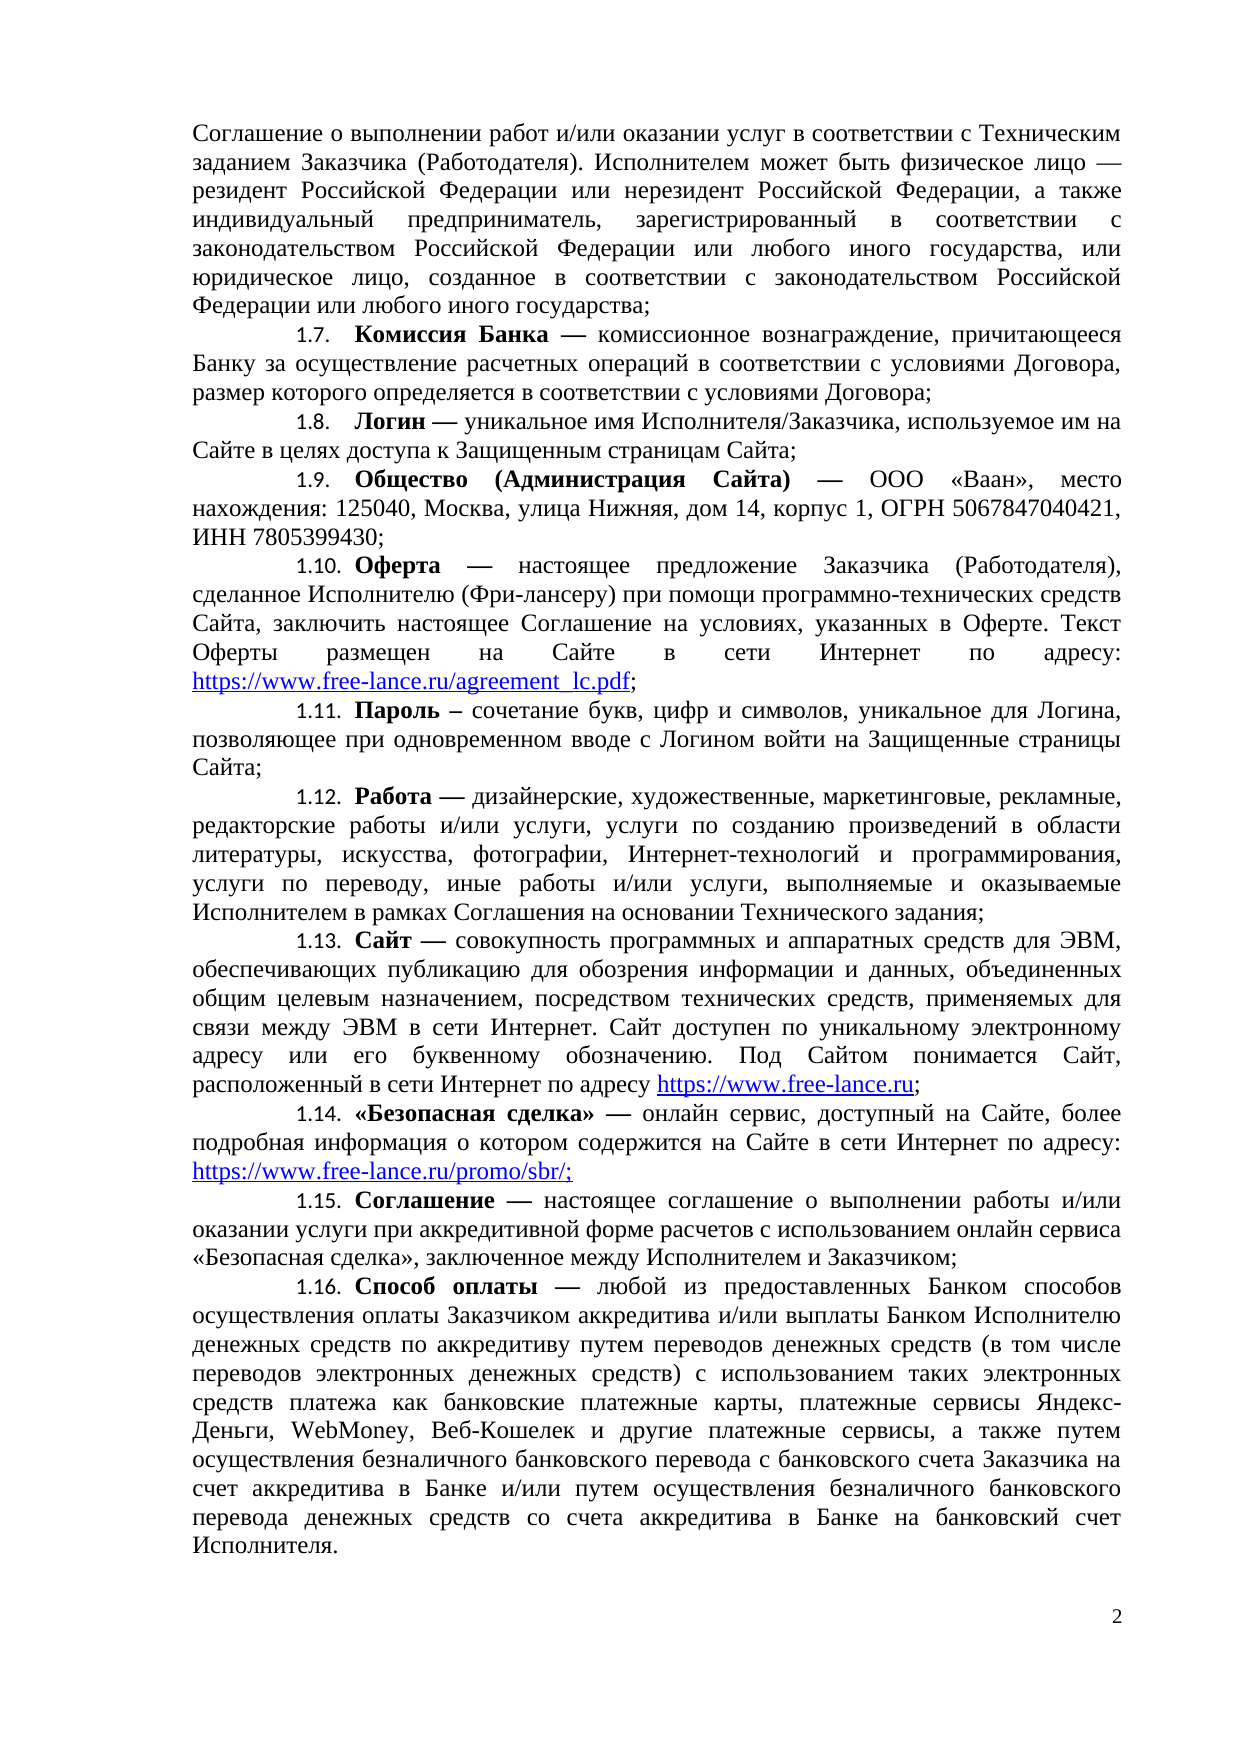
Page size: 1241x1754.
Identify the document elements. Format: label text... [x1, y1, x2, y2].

list Логин — уникальное имя Исполнителя/Заказчика, используемое им на Сайте в целях доступа к Защищенным страницам Сайта; [192, 406, 1122, 464]
list Сайт — совокупность программных и аппаратных средств для ЭВМ, обеспечивающих публикацию для обозрения информации и данных, объединенных общим целевым назначением, посредством технических средств, применяемых для связи между ЭВМ в сети Интернет. Сайт доступен по уникальному электронному адресу или его буквенному обозначению. Под Сайтом понимается Сайт, расположенный в сети Интернет по адресу https://www.free-lance.ru; [192, 925, 1122, 1098]
list «Безопасная сделка» — онлайн сервис, доступный на Сайте, более подробная информация о котором содержится на Сайте в сети Интернет по адресу: https://www.free-lance.ru/promo/sbr/; [192, 1098, 1122, 1185]
list Оферта — настоящее предложение Заказчика (Работодателя), сделанное Исполнителю (Фри-лансеру) при помощи программно-технических средств Сайта, заключить настоящее Соглашение на условиях, указанных в Оферте. Текст Оферты размещен на Сайте в сети Интернет по адресу: https://www.free-lance.ru/agreement_lc.pdf; [192, 550, 1122, 695]
list Соглашение — настоящее соглашение о выполнении работы и/или оказании услуги при аккредитивной форме расчетов с использованием онлайн сервиса «Безопасная сделка», заключенное между Исполнителем и Заказчиком; [192, 1185, 1122, 1271]
list Комиссия Банка — комиссионное вознаграждение, причитающееся Банку за осуществление расчетных операций в соответствии с условиями Договора, размер которого определяется в соответствии с условиями Договора; [192, 319, 1122, 406]
list Соглашение о выполнении работ и/или оказании услуг в соответствии с Техническим заданием Заказчика (Работодателя). Исполнителем может быть физическое лицо — резидент Российской Федерации или нерезидент Российской Федерации, а также индивидуальный предприниматель, зарегистрированный в соответствии с законодательством Российской Федерации или любого иного государства, или юридическое лицо, созданное в соответствии с законодательством Российской Федерации или любого иного государства; [192, 118, 1122, 319]
list Работа — дизайнерские, художественные, маркетинговые, рекламные, редакторские работы и/или услуги, услуги по созданию произведений в области литературы, искусства, фотографии, Интернет-технологий и программирования, услуги по переводу, иные работы и/или услуги, выполняемые и оказываемые Исполнителем в рамках Соглашения на основании Технического задания; [192, 781, 1122, 925]
list Общество (Администрация Сайта) — ООО «Ваан», место нахождения: 125040, Москва, улица Нижняя, дом 14, корпус 1, ОГРН 5067847040421, ИНН 7805399430; [192, 464, 1122, 550]
list Способ оплаты — любой из предоставленных Банком способов осуществления оплаты Заказчиком аккредитива и/или выплаты Банком Исполнителю денежных средств по аккредитиву путем переводов денежных средств (в том числе переводов электронных денежных средств) с использованием таких электронных средств платежа как банковские платежные карты, платежные сервисы Яндекс-Деньги, WebMoney, Веб-Кошелек и другие платежные сервисы, а также путем осуществления безналичного банковского перевода с банковского счета Заказчика на счет аккредитива в Банке и/или путем осуществления безналичного банковского перевода денежных средств со счета аккредитива в Банке на банковский счет Исполнителя. [192, 1271, 1122, 1559]
list Пароль – сочетание букв, цифр и символов, уникальное для Логина, позволяющее при одновременном вводе с Логином войти на Защищенные страницы Сайта; [192, 695, 1122, 781]
